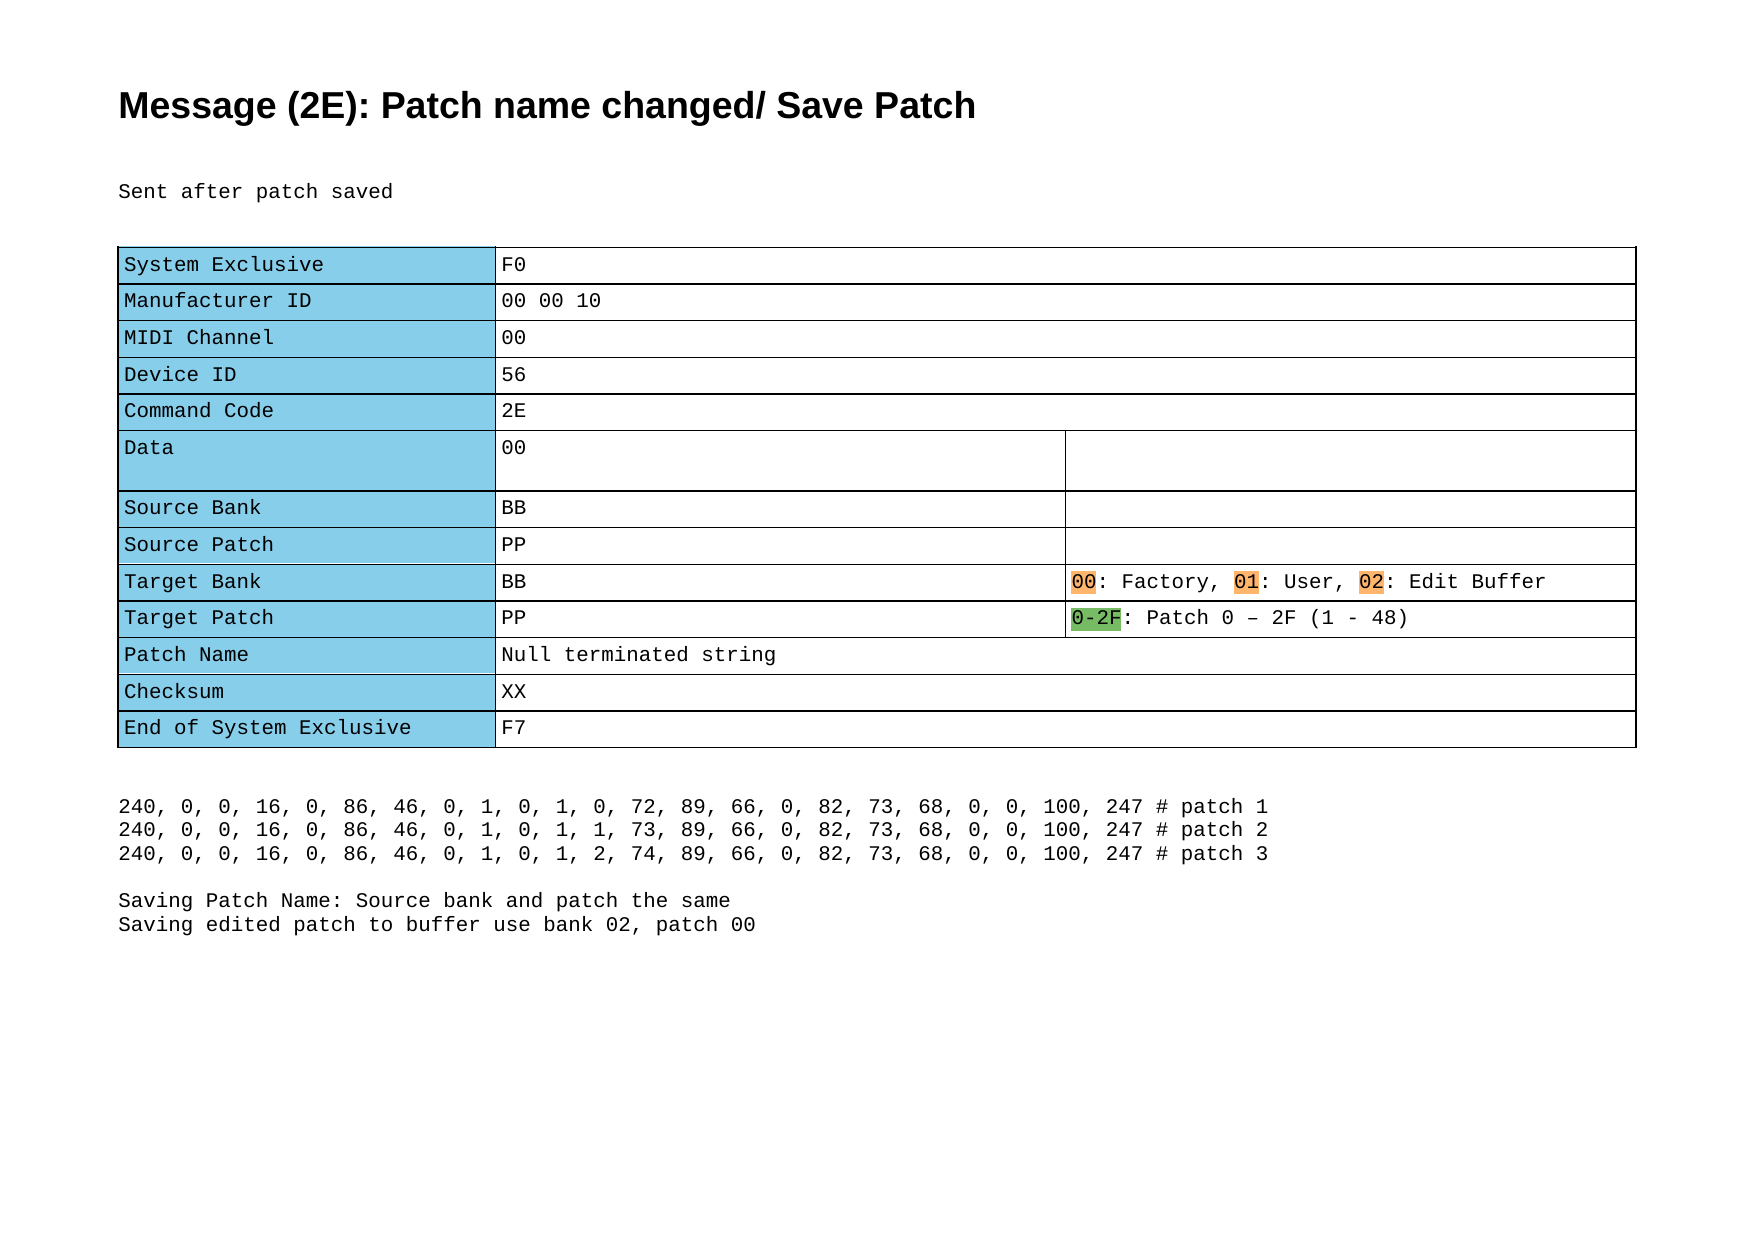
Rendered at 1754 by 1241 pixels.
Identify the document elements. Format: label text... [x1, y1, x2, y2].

table_cell F7 [496, 712, 1635, 747]
table_cell End of System Exclusive [119, 712, 495, 747]
text Saving Patch Name: Source bank and patch the same [118, 890, 1636, 914]
subtitle Message (2E): Patch name changed/ Save Patch [118, 84, 1636, 127]
table_cell BB [496, 565, 1065, 600]
table_cell 0-2F: Patch 0 – 2F (1 - 48) [1066, 602, 1635, 637]
table_cell 00 [496, 431, 1065, 490]
table_cell MIDI Channel [119, 321, 495, 356]
table_cell [1066, 431, 1635, 490]
table_cell 00 [496, 321, 1635, 356]
table_cell PP [496, 528, 1065, 563]
table_cell 00: Factory, 01: User, 02: Edit Buffer [1066, 565, 1635, 600]
table_cell PP [496, 602, 1065, 637]
text Saving edited patch to buffer use bank 02, patch 00 [118, 914, 1636, 937]
table_cell Manufacturer ID [119, 285, 495, 320]
table_cell Source Patch [119, 528, 495, 563]
text 240, 0, 0, 16, 0, 86, 46, 0, 1, 0, 1, 0, 72, 89, 66, 0, 82, 73, 68, 0, 0, 100, 247 # patch 1 [118, 796, 1636, 819]
table_cell Target Patch [119, 602, 495, 637]
table_cell BB [496, 492, 1065, 527]
text Sent after patch saved [118, 181, 1636, 205]
table_cell Data [119, 431, 495, 490]
table_cell [1066, 528, 1635, 563]
table_cell Command Code [119, 395, 495, 430]
table_header System Exclusive [119, 248, 495, 283]
text 240, 0, 0, 16, 0, 86, 46, 0, 1, 0, 1, 1, 73, 89, 66, 0, 82, 73, 68, 0, 0, 100, 247 # patch 2 [118, 819, 1636, 843]
table_cell Patch Name [119, 638, 495, 673]
table_cell 56 [496, 358, 1635, 393]
table_cell 00 00 10 [496, 285, 1635, 320]
table_cell Null terminated string [496, 638, 1635, 673]
table_cell Source Bank [119, 492, 495, 527]
table_cell 2E [496, 395, 1635, 430]
table_cell Device ID [119, 358, 495, 393]
table_header F0 [496, 248, 1635, 283]
table_cell Checksum [119, 675, 495, 710]
table_cell Target Bank [119, 565, 495, 600]
table_cell [1066, 492, 1635, 527]
table_cell XX [496, 675, 1635, 710]
text 240, 0, 0, 16, 0, 86, 46, 0, 1, 0, 1, 2, 74, 89, 66, 0, 82, 73, 68, 0, 0, 100, 247 # patch 3 [118, 843, 1636, 867]
